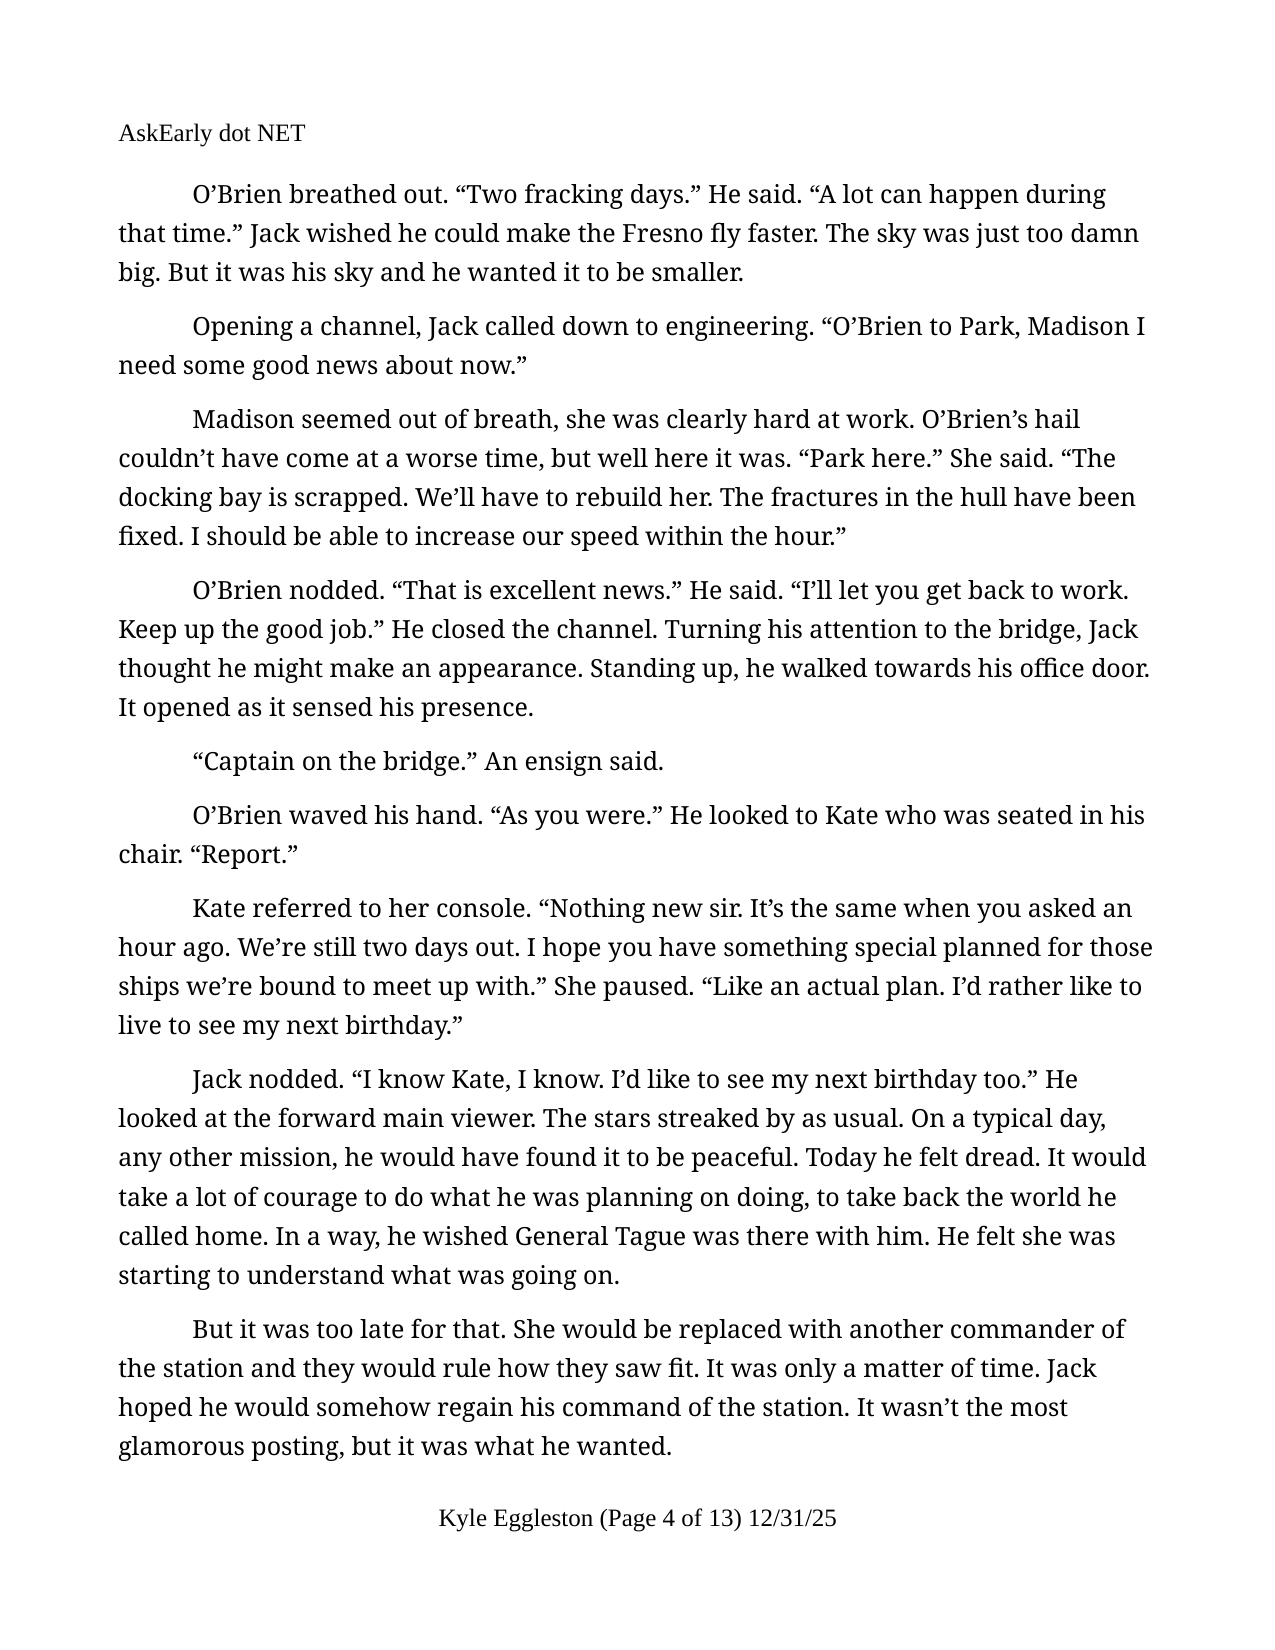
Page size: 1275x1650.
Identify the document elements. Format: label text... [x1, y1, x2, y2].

text But it was too late for that. She would be replaced with another commander of the station and they would rule how they saw fit. It was only a matter of time. Jack hoped he would somehow regain his command of the station. It wasn’t the most glamorous posting, but it was what he wanted. [118, 1311, 1157, 1463]
text “Captain on the bridge.” An ensign said. [118, 744, 1157, 778]
text O’Brien nodded. “That is excellent news.” He said. “I’ll let you get back to work. Keep up the good job.” He closed the channel. Turning his attention to the bridge, Jack thought he might make an appearance. Standing up, he walked towards his office door. It opened as it sensed his presence. [118, 573, 1157, 724]
text Madison seemed out of breath, she was clearly hard at work. O’Brien’s hail couldn’t have come at a worse time, but well here it was. “Park here.” She said. “The docking bay is scrapped. We’ll have to rebuild her. The fractures in the hull have been fixed. I should be able to increase our speed within the hour.” [118, 401, 1157, 553]
text Jack nodded. “I know Kate, I know. I’d like to see my next birthday too.” He looked at the forward main viewer. The stars streaked by as usual. On a typical day, any other mission, he would have found it to be peaceful. Today he felt dread. It would take a lot of courage to do what he was planning on doing, to take back the world he called home. In a way, he wished General Tague was there with him. He felt she was starting to understand what was going on. [118, 1062, 1157, 1292]
text O’Brien waved his hand. “As you were.” He looked to Kate who was seated in his chair. “Report.” [118, 798, 1157, 871]
text Opening a channel, Jack called down to engineering. “O’Brien to Park, Madison I need some good news about now.” [118, 308, 1157, 382]
text Kate referred to her console. “Nothing new sir. It’s the same when you asked an hour ago. We’re still two days out. I hope you have something special planned for those ships we’re bound to meet up with.” She paused. “Like an actual plan. I’d rather like to live to see my next birthday.” [118, 891, 1157, 1042]
text O’Brien breathed out. “Two fracking days.” He said. “A lot can happen during that time.” Jack wished he could make the Fresno fly faster. The sky was just too damn big. But it was his sky and he wanted it to be smaller. [118, 176, 1157, 289]
